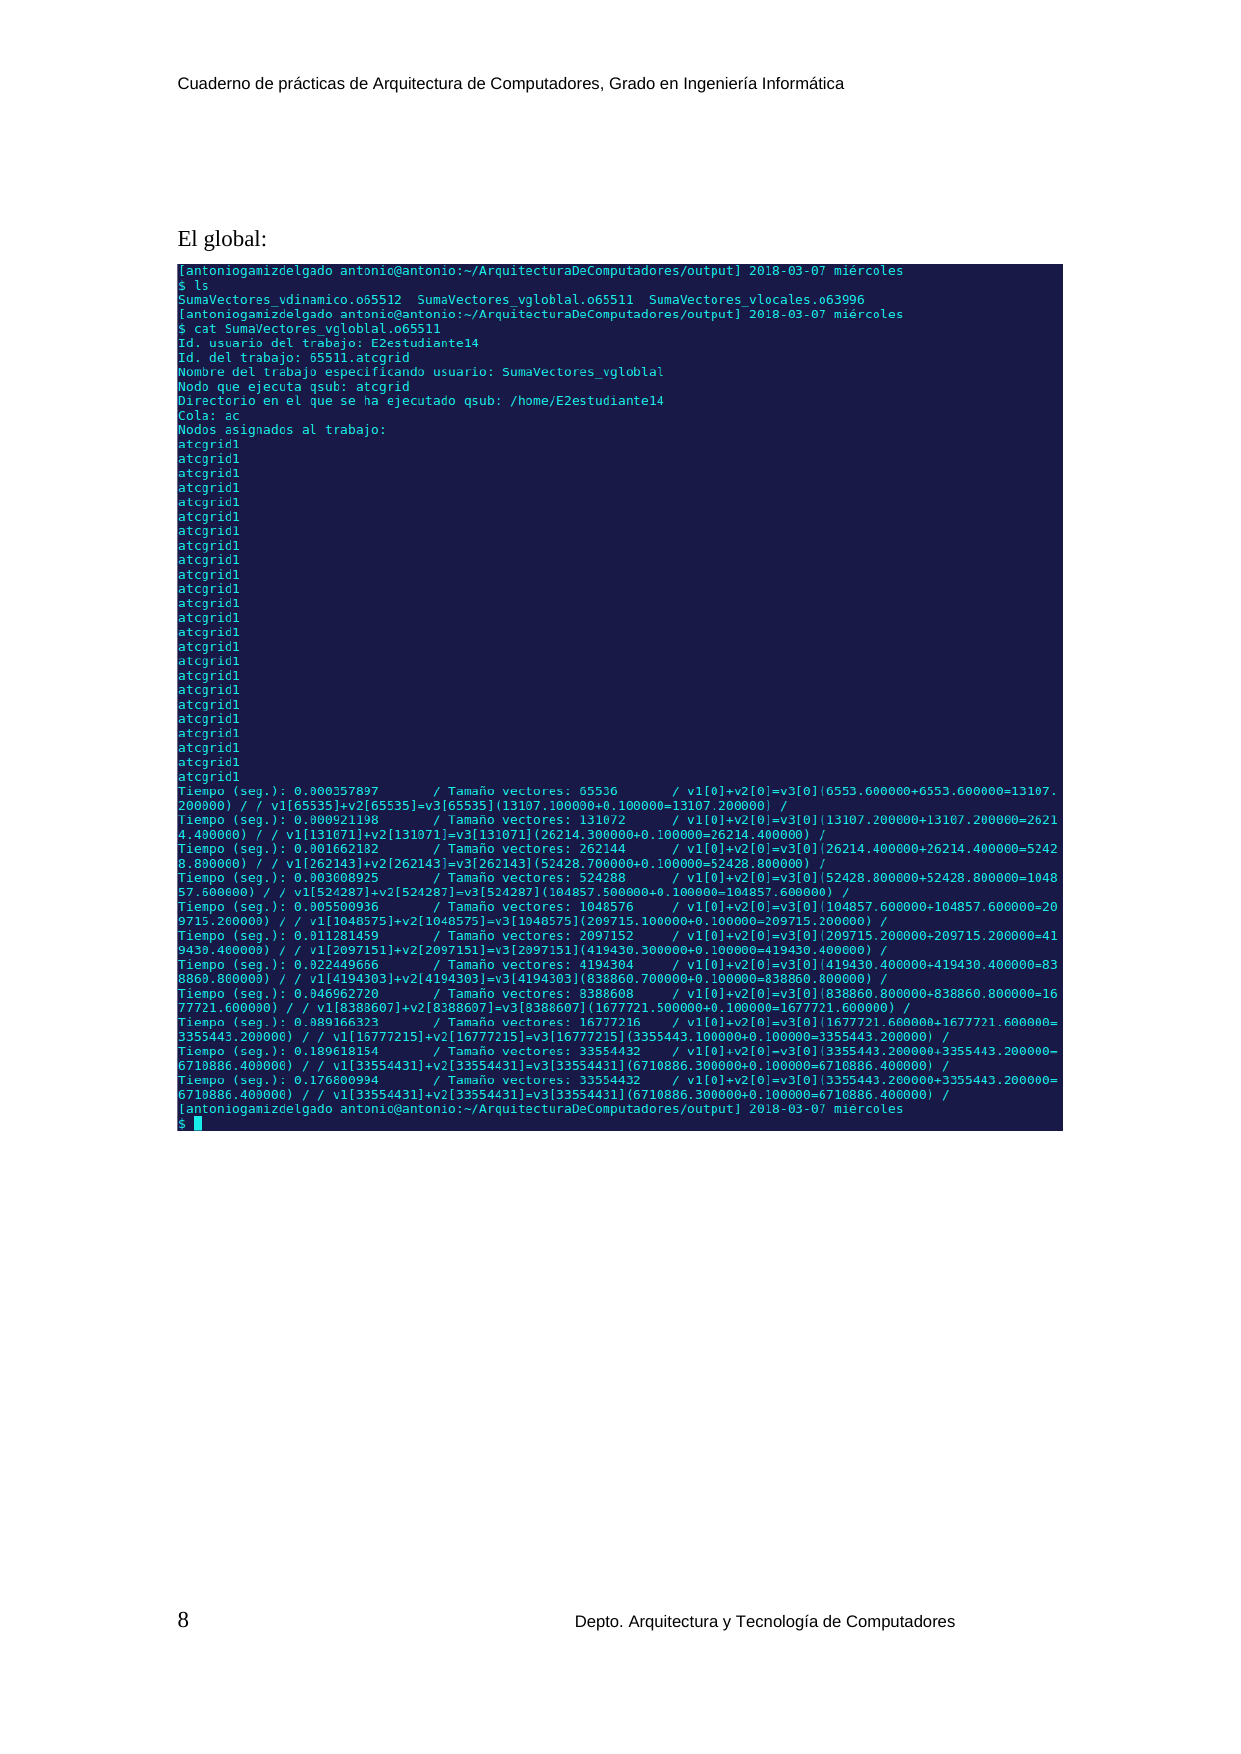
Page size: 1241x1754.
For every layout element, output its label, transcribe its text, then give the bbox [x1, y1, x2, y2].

picture [177, 264, 1063, 1131]
list El global: [177, 225, 1063, 252]
